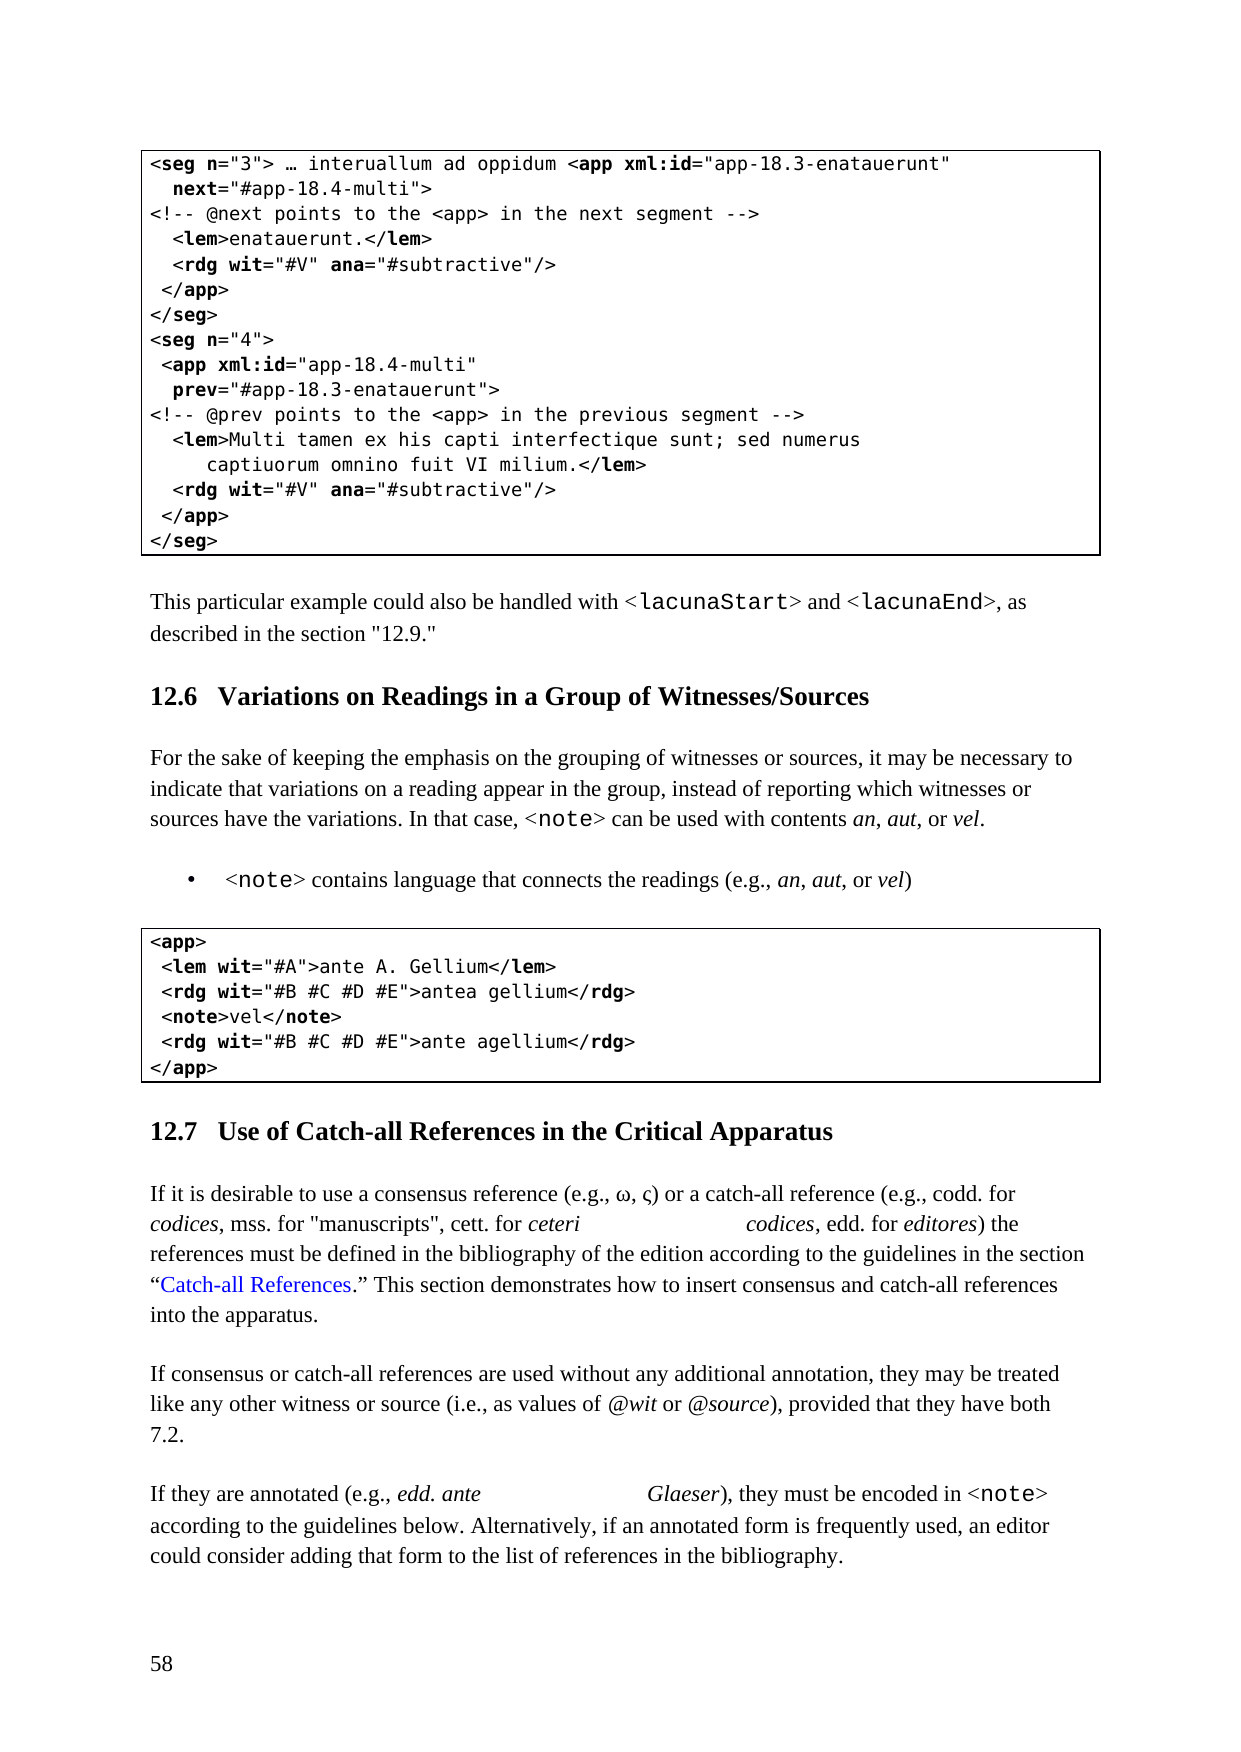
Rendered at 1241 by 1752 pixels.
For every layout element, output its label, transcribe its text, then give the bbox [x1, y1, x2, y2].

subtitle Variations on Readings in a Group of Witnesses/Sources [150, 679, 1090, 711]
text If they are annotated (e.g., edd. ante Glaeser), they must be encoded in <note> according to the guidelines below. Alternatively, if an annotated form is frequently used, an editor could consider adding that form to the list of references in the bibliography. [150, 1480, 1090, 1569]
list <note> contains language that connects the readings (e.g., an, aut, or vel) [187, 866, 1090, 895]
subtitle Use of Catch-all References in the Critical Apparatus [150, 1115, 1090, 1146]
text If it is desirable to use a consensus reference (e.g., ω, ς) or a catch-all reference (e.g., codd. for codices, mss. for "manuscripts", cett. for ceteri codices, edd. for editores) the references must be defined in the bibliography of the edition according to the guidelines in the section “Catch-all References.” This section demonstrates how to insert consensus and catch-all references into the apparatus. [150, 1180, 1090, 1327]
text <app> <lem wit="#A">ante A. Gellium</lem> <rdg wit="#B #C #D #E">antea gellium</rdg> <note>vel</note> <rdg wit="#B #C #D #E">ante agellium</rdg> </app> [142, 929, 1099, 1081]
text This particular example could also be handled with <lacunaStart> and <lacunaEnd>, as described in the section "12.9." [150, 588, 1090, 647]
text For the sake of keeping the emphasis on the grouping of witnesses or sources, it may be necessary to indicate that variations on a reading appear in the group, instead of reporting which witnesses or sources have the variations. In that case, <note> can be used with contents an, aut, or vel. [150, 744, 1090, 833]
text <seg n="3"> … interuallum ad oppidum <app xml:id="app-18.3-enatauerunt" next="#app-18.4-multi"> <!-- @next points to the <app> in the next segment --> <lem>enatauerunt.</lem> <rdg wit="#V" ana="#subtractive"/> </app> </seg> <seg n="4"> <app xml:id="app-18.4-multi" prev="#app-18.3-enatauerunt"> <!-- @prev points to the <app> in the previous segment --> <lem>Multi tamen ex his capti interfectique sunt; sed numerus captiuorum omnino fuit VI milium.</lem> <rdg wit="#V" ana="#subtractive"/> </app> </seg> [142, 151, 1099, 554]
text If consensus or catch-all references are used without any additional annotation, they may be treated like any other witness or source (i.e., as values of @wit or @source), provided that they have both 7.2. [150, 1360, 1090, 1447]
